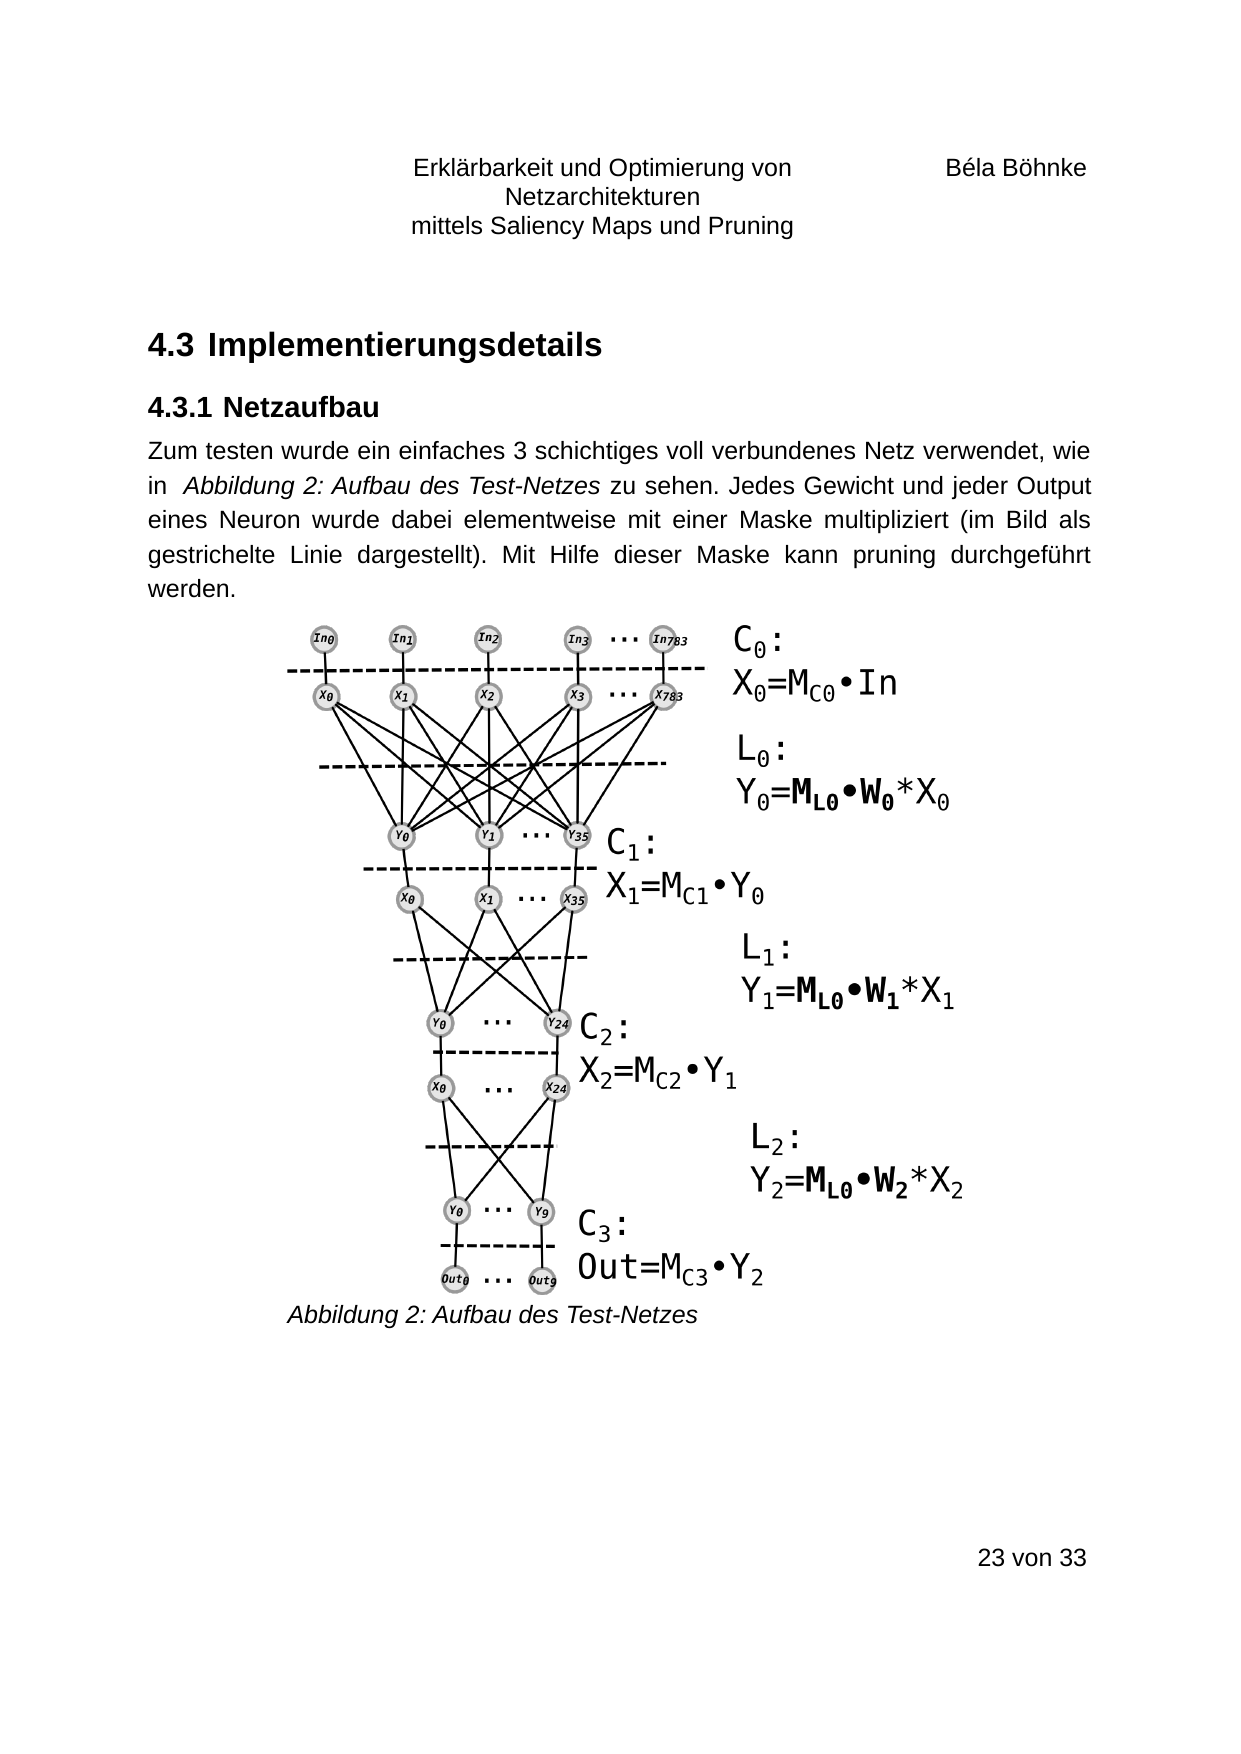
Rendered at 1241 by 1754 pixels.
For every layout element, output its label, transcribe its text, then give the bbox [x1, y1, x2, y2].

text Abbildung 2: Aufbau des Test-Netzes [287, 1295, 962, 1329]
text [287, 1329, 962, 1371]
subtitle Netzaufbau [148, 390, 1093, 424]
text [287, 613, 962, 625]
text Zum testen wurde ein einfaches 3 schichtiges voll verbundenes Netz verwendet, wie in Abbildung 2: Aufbau des Test-Netzes zu sehen. Jedes Gewicht und jeder Output eines Neuron wurde dabei elementweise mit einer Maske multipliziert (im Bild als gestrichelte Linie dargestellt). Mit Hilfe dieser Maske kann pruning durchgeführt werden. [148, 436, 1093, 603]
picture [287, 625, 962, 1295]
subtitle Implementierungsdetails [148, 324, 1093, 363]
